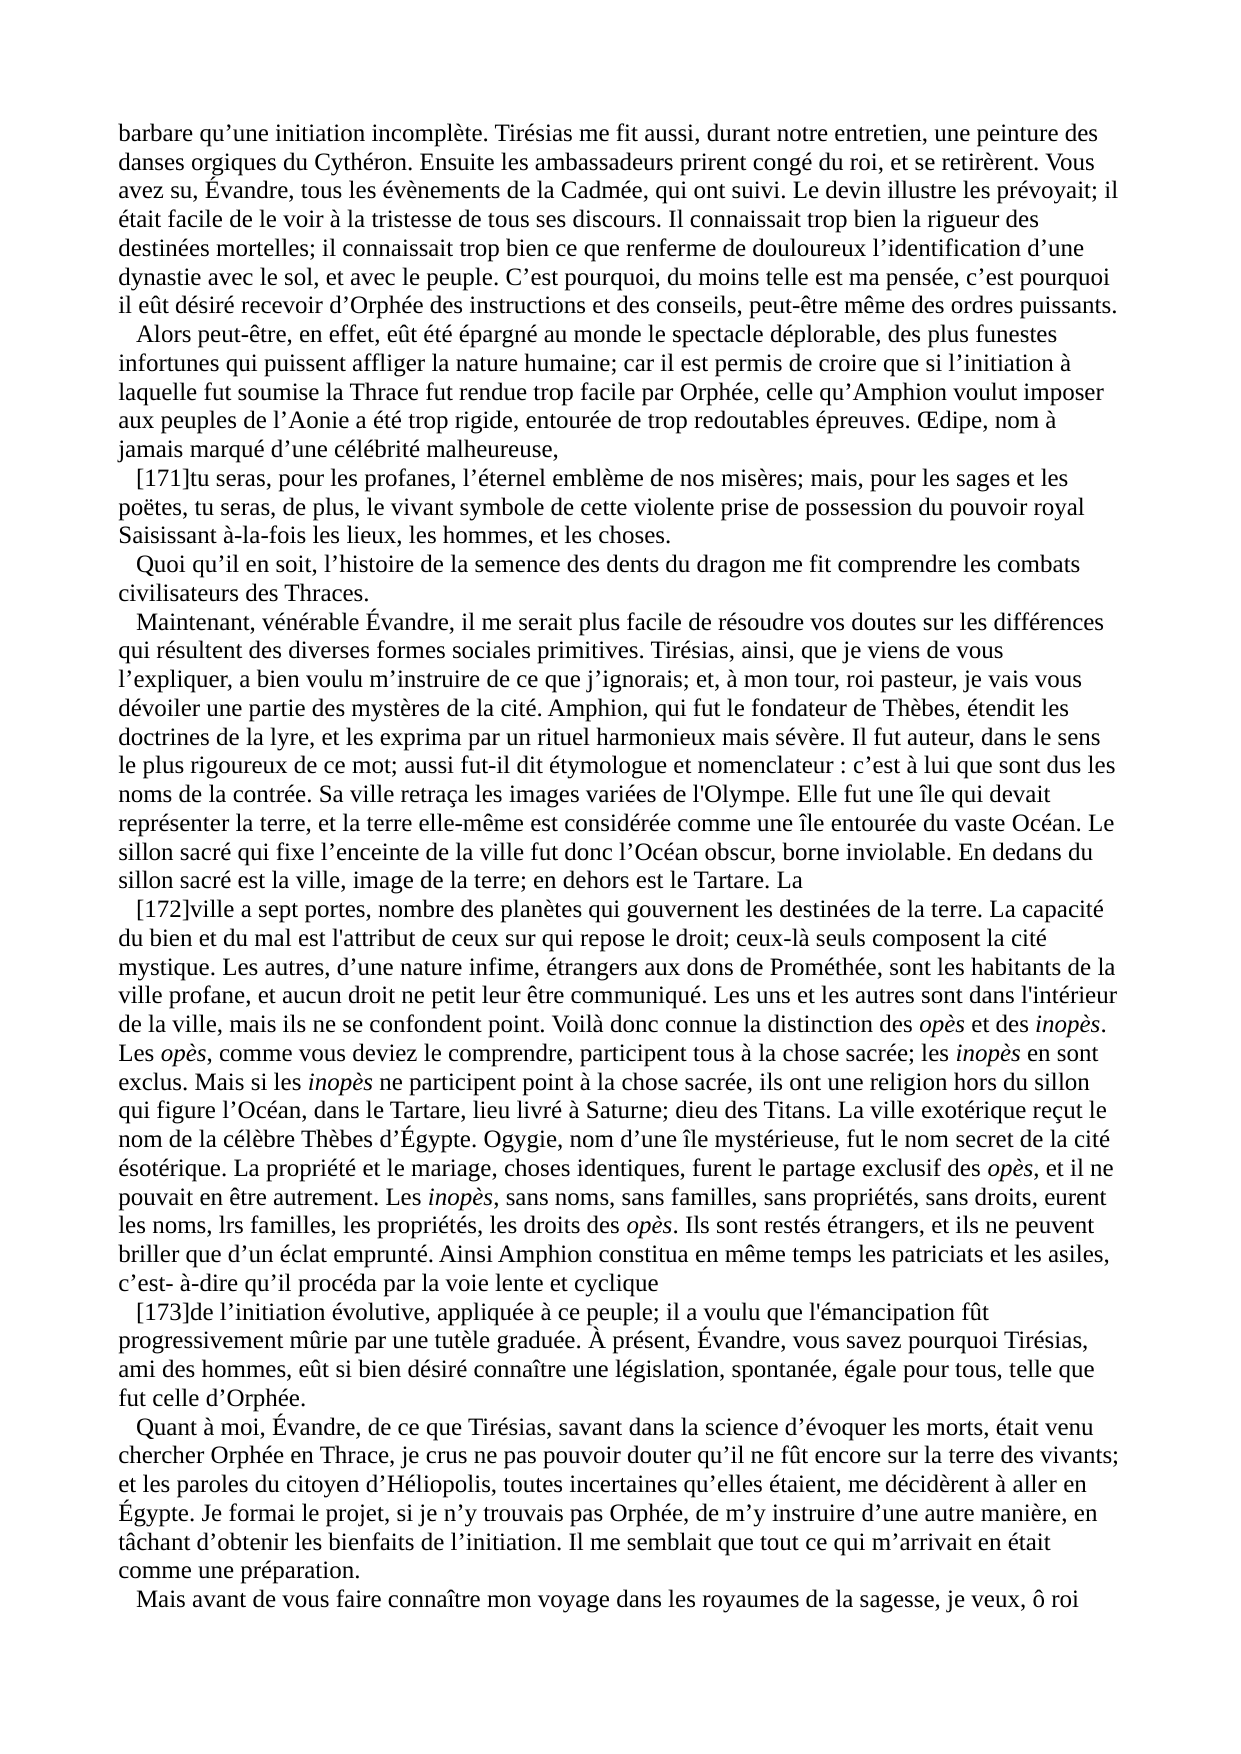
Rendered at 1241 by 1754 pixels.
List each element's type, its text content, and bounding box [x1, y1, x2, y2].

text [173]de l’initiation évolutive, appliquée à ce peuple; il a voulu que l'émancipation fût progressivement mûrie par une tutèle graduée. À présent, Évandre, vous savez pourquoi Tirésias, ami des hommes, eût si bien désiré connaître une législation, spontanée, égale pour tous, telle que fut celle d’Orphée. [118, 1297, 1122, 1412]
text barbare qu’une initiation incomplète. Tirésias me fit aussi, durant notre entretien, une peinture des danses orgiques du Cythéron. Ensuite les ambassadeurs prirent congé du roi, et se retirèrent. Vous avez su, Évandre, tous les évènements de la Cadmée, qui ont suivi. Le devin illustre les prévoyait; il était facile de le voir à la tristesse de tous ses discours. Il connaissait trop bien la rigueur des destinées mortelles; il connaissait trop bien ce que renferme de douloureux l’identification d’une dynastie avec le sol, et avec le peuple. C’est pourquoi, du moins telle est ma pensée, c’est pourquoi il eût désiré recevoir d’Orphée des instructions et des conseils, peut-être même des ordres puissants. [118, 118, 1122, 319]
text [171]tu seras, pour les profanes, l’éternel emblème de nos misères; mais, pour les sages et les poëtes, tu seras, de plus, le vivant symbole de cette violente prise de possession du pouvoir royal Saisissant à-la-fois les lieux, les hommes, et les choses. [118, 463, 1122, 549]
text [172]ville a sept portes, nombre des planètes qui gouvernent les destinées de la terre. La capacité du bien et du mal est l'attribut de ceux sur qui repose le droit; ceux-là seuls composent la cité mystique. Les autres, d’une nature infime, étrangers aux dons de Prométhée, sont les habitants de la ville profane, et aucun droit ne petit leur être communiqué. Les uns et les autres sont dans l'intérieur de la ville, mais ils ne se confondent point. Voilà donc connue la distinction des opès et des inopès. Les opès, comme vous deviez le comprendre, participent tous à la chose sacrée; les inopès en sont exclus. Mais si les inopès ne participent point à la chose sacrée, ils ont une religion hors du sillon qui figure l’Océan, dans le Tartare, lieu livré à Saturne; dieu des Titans. La ville exotérique reçut le nom de la célèbre Thèbes d’Égypte. Ogygie, nom d’une île mystérieuse, fut le nom secret de la cité ésotérique. La propriété et le mariage, choses identiques, furent le partage exclusif des opès, et il ne pouvait en être autrement. Les inopès, sans noms, sans familles, sans propriétés, sans droits, eurent les noms, lrs familles, les propriétés, les droits des opès. Ils sont restés étrangers, et ils ne peuvent briller que d’un éclat emprunté. Ainsi Amphion constitua en même temps les patriciats et les asiles, c’est- à-dire qu’il procéda par la voie lente et cyclique [118, 894, 1122, 1297]
text Mais avant de vous faire connaître mon voyage dans les royaumes de la sagesse, je veux, ô roi [118, 1584, 1122, 1613]
text Alors peut-être, en effet, eût été épargné au monde le spectacle déplorable, des plus funestes infortunes qui puissent affliger la nature humaine; car il est permis de croire que si l’initiation à laquelle fut soumise la Thrace fut rendue trop facile par Orphée, celle qu’Amphion voulut imposer aux peuples de l’Aonie a été trop rigide, entourée de trop redoutables épreuves. Œdipe, nom à jamais marqué d’une célébrité malheureuse, [118, 319, 1122, 463]
text Maintenant, vénérable Évandre, il me serait plus facile de résoudre vos doutes sur les différences qui résultent des diverses formes sociales primitives. Tirésias, ainsi, que je viens de vous l’expliquer, a bien voulu m’instruire de ce que j’ignorais; et, à mon tour, roi pasteur, je vais vous dévoiler une partie des mystères de la cité. Amphion, qui fut le fondateur de Thèbes, étendit les doctrines de la lyre, et les exprima par un rituel harmonieux mais sévère. Il fut auteur, dans le sens le plus rigoureux de ce mot; aussi fut-il dit étymologue et nomenclateur : c’est à lui que sont dus les noms de la contrée. Sa ville retraça les images variées de l'Olympe. Elle fut une île qui devait représenter la terre, et la terre elle-même est considérée comme une île entourée du vaste Océan. Le sillon sacré qui fixe l’enceinte de la ville fut donc l’Océan obscur, borne inviolable. En dedans du sillon sacré est la ville, image de la terre; en dehors est le Tartare. La [118, 607, 1122, 894]
text Quoi qu’il en soit, l’histoire de la semence des dents du dragon me fit comprendre les combats civilisateurs des Thraces. [118, 549, 1122, 607]
text Quant à moi, Évandre, de ce que Tirésias, savant dans la science d’évoquer les morts, était venu chercher Orphée en Thrace, je crus ne pas pouvoir douter qu’il ne fût encore sur la terre des vivants; et les paroles du citoyen d’Héliopolis, toutes incertaines qu’elles étaient, me décidèrent à aller en Égypte. Je formai le projet, si je n’y trouvais pas Orphée, de m’y instruire d’une autre manière, en tâchant d’obtenir les bienfaits de l’initiation. Il me semblait que tout ce qui m’arrivait en était comme une préparation. [118, 1412, 1122, 1584]
